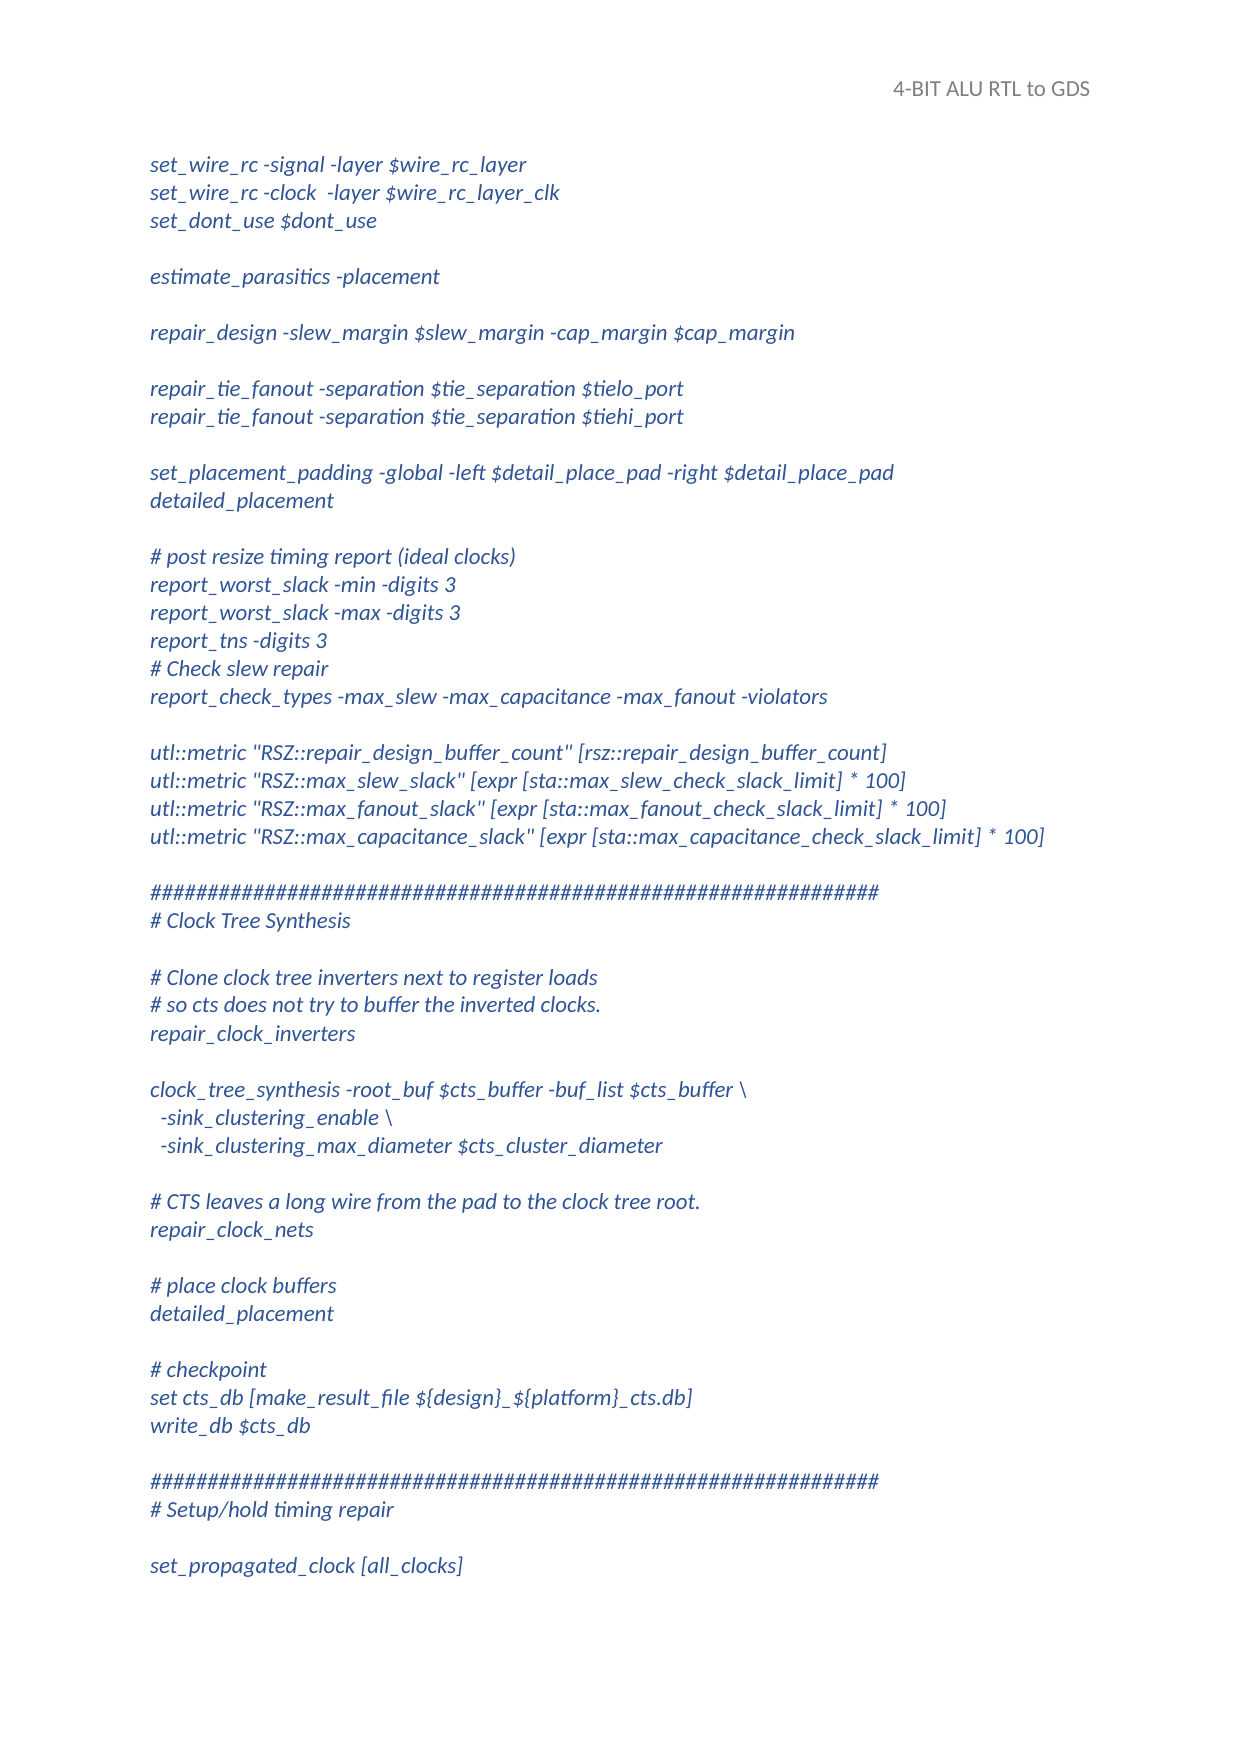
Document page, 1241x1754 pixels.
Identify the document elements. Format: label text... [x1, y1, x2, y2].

text # Clone clock tree inverters next to register loads [150, 963, 1090, 991]
text -sink_clustering_enable \ [150, 1103, 1090, 1131]
text detailed_placement [150, 1299, 1090, 1327]
text set_wire_rc -signal -layer $wire_rc_layer [150, 150, 1090, 178]
text -sink_clustering_max_diameter $cts_cluster_diameter [150, 1131, 1090, 1159]
text # so cts does not try to buffer the inverted clocks. [150, 991, 1090, 1019]
text detailed_placement [150, 486, 1090, 514]
text # Setup/hold timing repair [150, 1495, 1090, 1523]
text write_db $cts_db [150, 1411, 1090, 1439]
text set_propagated_clock [all_clocks] [150, 1551, 1090, 1579]
text # Clock Tree Synthesis [150, 907, 1090, 934]
text set cts_db [make_result_file ${design}_${platform}_cts.db] [150, 1383, 1090, 1411]
text report_worst_slack -max -digits 3 [150, 598, 1090, 626]
text repair_clock_nets [150, 1215, 1090, 1243]
text repair_tie_fanout -separation $tie_separation $tielo_port [150, 374, 1090, 402]
text # checkpoint [150, 1355, 1090, 1383]
text utl::metric "RSZ::max_fanout_slack" [expr [sta::max_fanout_check_slack_limit] * 100] [150, 794, 1090, 822]
text repair_design -slew_margin $slew_margin -cap_margin $cap_margin [150, 318, 1090, 346]
text report_check_types -max_slew -max_capacitance -max_fanout -violators [150, 682, 1090, 710]
text repair_clock_inverters [150, 1019, 1090, 1047]
text # Check slew repair [150, 654, 1090, 682]
text set_dont_use $dont_use [150, 206, 1090, 234]
text estimate_parasitics -placement [150, 262, 1090, 290]
text report_worst_slack -min -digits 3 [150, 570, 1090, 598]
text ################################################################ [150, 1467, 1090, 1495]
text clock_tree_synthesis -root_buf $cts_buffer -buf_list $cts_buffer \ [150, 1075, 1090, 1103]
text utl::metric "RSZ::max_capacitance_slack" [expr [sta::max_capacitance_check_slack_limit] * 100] [150, 822, 1090, 851]
text ################################################################ [150, 878, 1090, 907]
text utl::metric "RSZ::repair_design_buffer_count" [rsz::repair_design_buffer_count] [150, 738, 1090, 766]
text # CTS leaves a long wire from the pad to the clock tree root. [150, 1187, 1090, 1215]
text # place clock buffers [150, 1271, 1090, 1299]
text utl::metric "RSZ::max_slew_slack" [expr [sta::max_slew_check_slack_limit] * 100] [150, 766, 1090, 794]
text set_wire_rc -clock -layer $wire_rc_layer_clk [150, 178, 1090, 206]
text repair_tie_fanout -separation $tie_separation $tiehi_port [150, 402, 1090, 430]
text # post resize timing report (ideal clocks) [150, 542, 1090, 570]
text set_placement_padding -global -left $detail_place_pad -right $detail_place_pad [150, 458, 1090, 486]
text report_tns -digits 3 [150, 626, 1090, 654]
